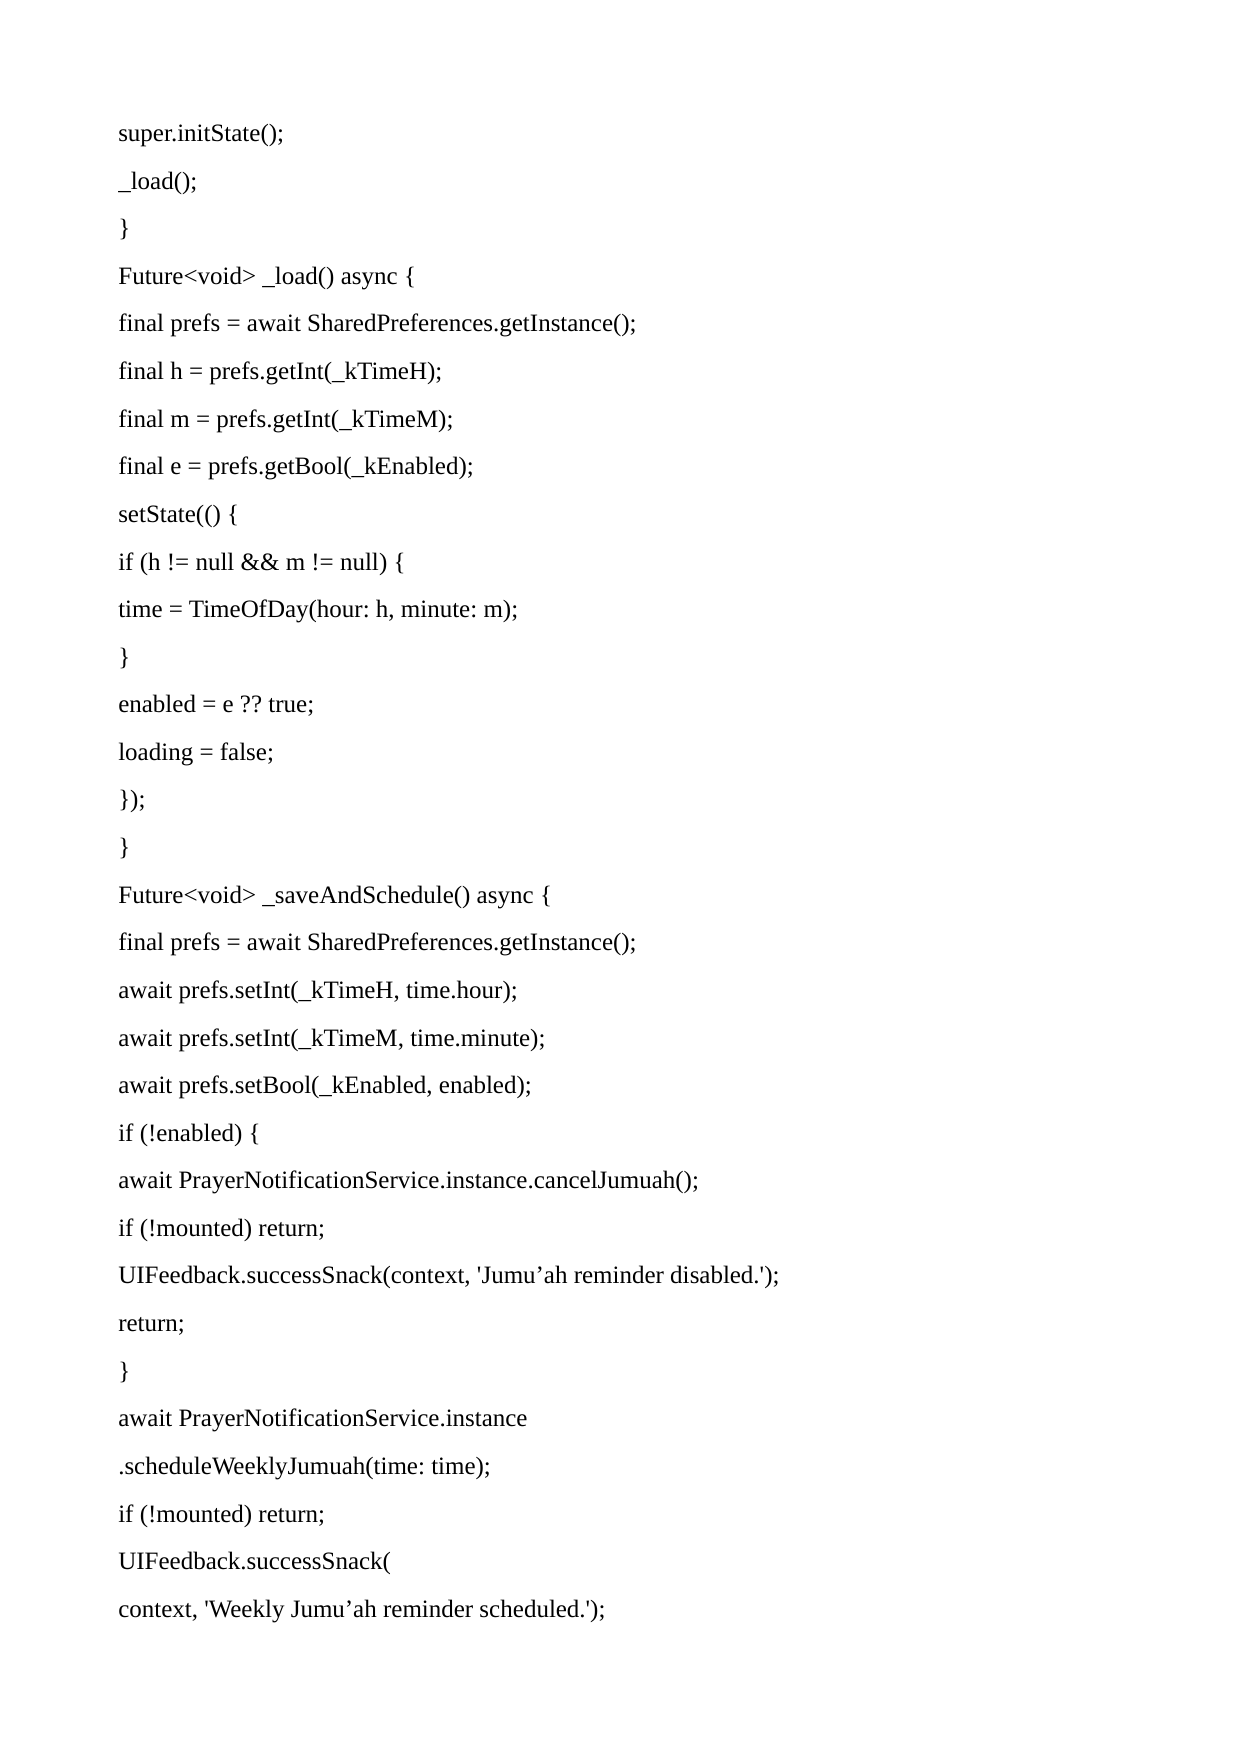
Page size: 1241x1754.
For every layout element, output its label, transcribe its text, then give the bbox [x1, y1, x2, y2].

text _load(); [118, 166, 1122, 194]
text await PrayerNotificationService.instance [118, 1403, 1122, 1432]
text UIFeedback.successSnack(context, 'Jumu’ah reminder disabled.'); [118, 1261, 1122, 1289]
text enabled = e ?? true; [118, 689, 1122, 718]
text await prefs.setBool(_kEnabled, enabled); [118, 1070, 1122, 1099]
text final m = prefs.getInt(_kTimeM); [118, 404, 1122, 432]
text final h = prefs.getInt(_kTimeH); [118, 356, 1122, 385]
text loading = false; [118, 737, 1122, 766]
text await PrayerNotificationService.instance.cancelJumuah(); [118, 1165, 1122, 1194]
text Future<void> _saveAndSchedule() async { [118, 880, 1122, 908]
text if (!enabled) { [118, 1118, 1122, 1147]
text context, 'Weekly Jumu’ah reminder scheduled.'); [118, 1594, 1122, 1623]
text final e = prefs.getBool(_kEnabled); [118, 451, 1122, 480]
text setState(() { [118, 499, 1122, 528]
text await prefs.setInt(_kTimeM, time.minute); [118, 1023, 1122, 1051]
text } [118, 642, 1122, 671]
text final prefs = await SharedPreferences.getInstance(); [118, 927, 1122, 956]
text if (h != null && m != null) { [118, 547, 1122, 575]
text } [118, 1356, 1122, 1384]
text UIFeedback.successSnack( [118, 1546, 1122, 1575]
text time = TimeOfDay(hour: h, minute: m); [118, 594, 1122, 623]
text await prefs.setInt(_kTimeH, time.hour); [118, 975, 1122, 1004]
text super.initState(); [118, 118, 1122, 147]
text } [118, 213, 1122, 242]
text } [118, 832, 1122, 861]
text Future<void> _load() async { [118, 261, 1122, 290]
text }); [118, 784, 1122, 813]
text return; [118, 1308, 1122, 1337]
text .scheduleWeeklyJumuah(time: time); [118, 1451, 1122, 1480]
text final prefs = await SharedPreferences.getInstance(); [118, 308, 1122, 337]
text if (!mounted) return; [118, 1213, 1122, 1242]
text if (!mounted) return; [118, 1499, 1122, 1527]
